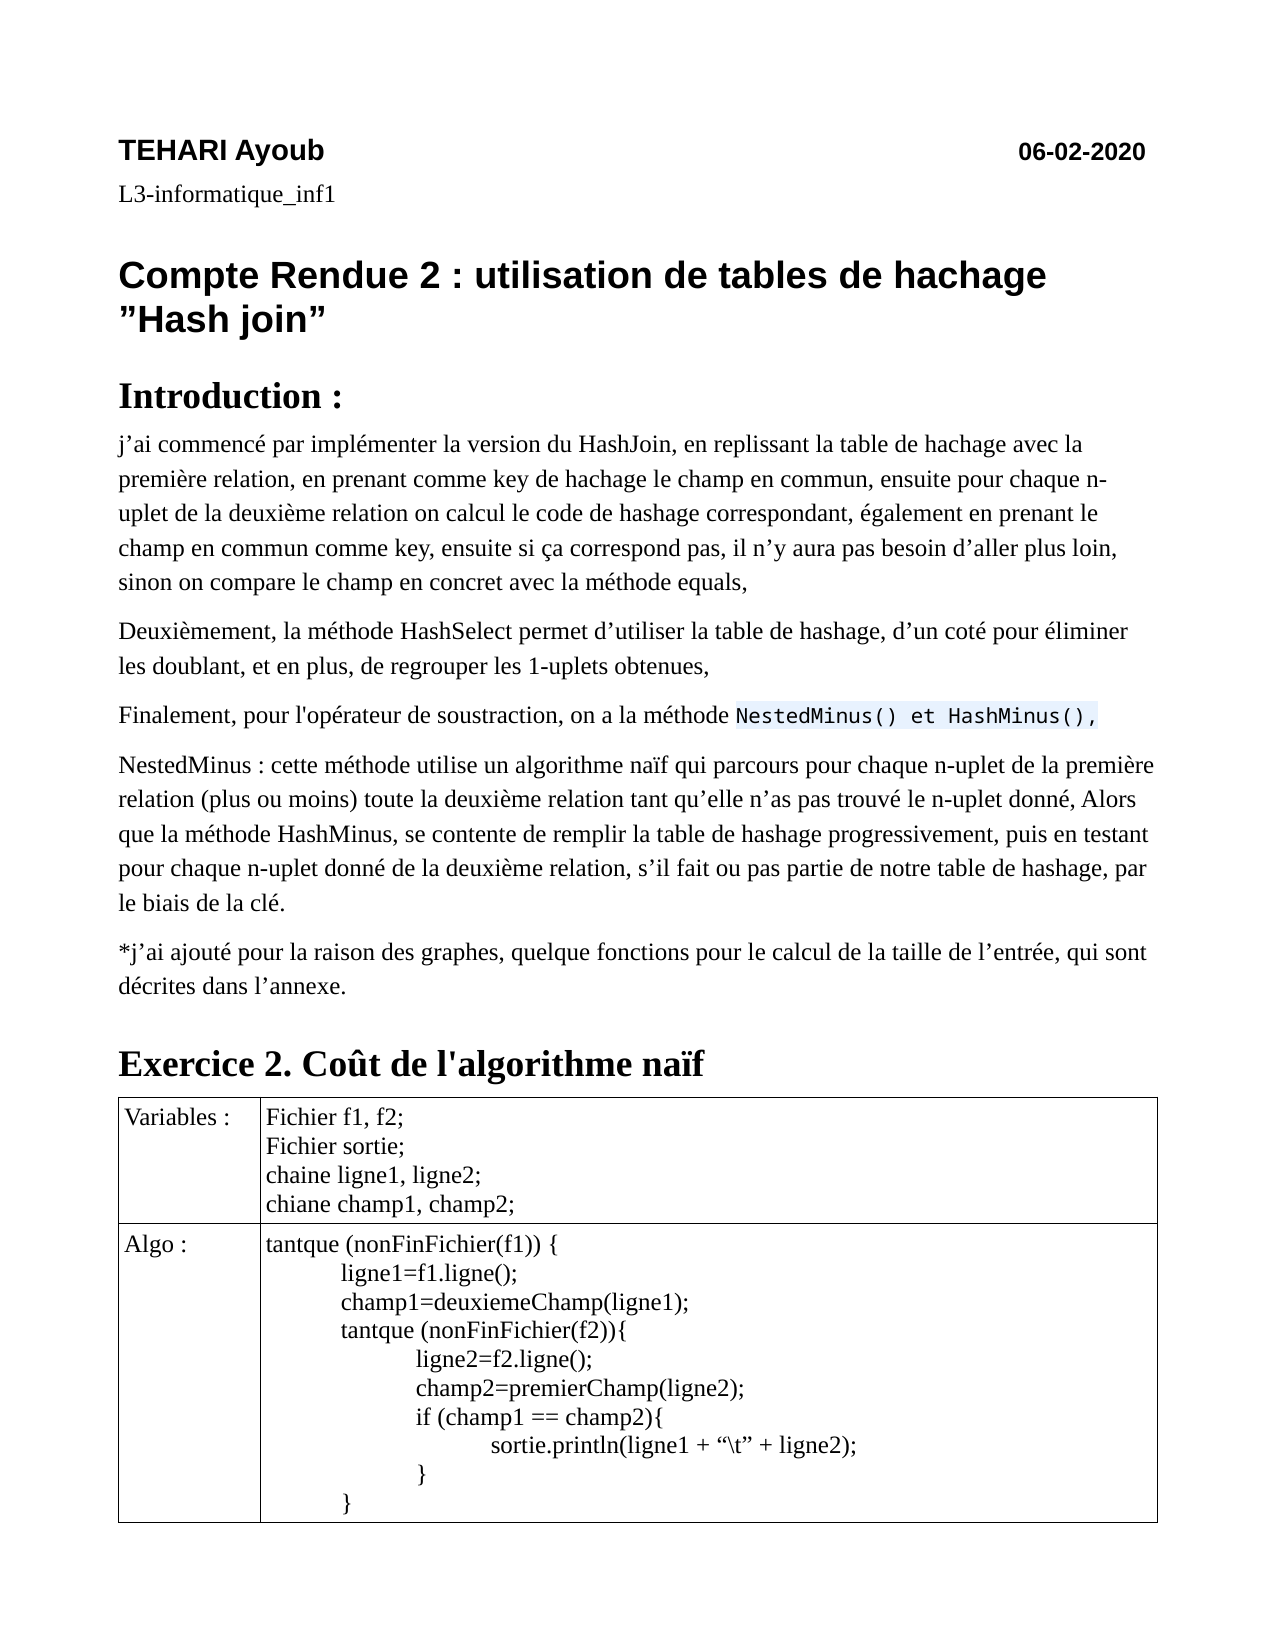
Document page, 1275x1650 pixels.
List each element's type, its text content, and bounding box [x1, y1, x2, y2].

text L3-informatique_inf1 [118, 179, 1157, 208]
table_header Fichier f1, f2; Fichier sortie; chaine ligne1, ligne2; chiane champ1, champ2; [261, 1098, 1157, 1223]
subtitle Compte Rendue 2 : utilisation de tables de hachage ”Hash join” [118, 253, 1157, 340]
table_cell Algo : [119, 1224, 260, 1522]
subtitle TEHARI Ayoub 06-02-2020 [118, 133, 1157, 166]
text *j’ai ajouté pour la raison des graphes, quelque fonctions pour le calcul de la taille de l’entrée, qui sont décrites dans l’annexe. [118, 937, 1157, 1000]
text Finalement, pour l'opérateur de soustraction, on a la méthode NestedMinus() et HashMinus(), [118, 700, 1157, 729]
subtitle Exercice 2. Coût de l'algorithme naïf [118, 1041, 1157, 1084]
text j’ai commencé par implémenter la version du HashJoin, en replissant la table de hachage avec la première relation, en prenant comme key de hachage le champ en commun, ensuite pour chaque n-uplet de la deuxième relation on calcul le code de hashage correspondant, également en prenant le champ en commun comme key, ensuite si ça correspond pas, il n’y aura pas besoin d’aller plus loin, sinon on compare le champ en concret avec la méthode equals, [118, 429, 1157, 596]
subtitle Introduction : [118, 374, 1157, 417]
table_cell tantque (nonFinFichier(f1)) { ligne1=f1.ligne(); champ1=deuxiemeChamp(ligne1); tantque (nonFinFichier(f2)){ ligne2=f2.ligne(); champ2=premierChamp(ligne2); if (champ1 == champ2){ sortie.println(ligne1 + “\t” + ligne2); } } [261, 1224, 1157, 1522]
table_header Variables : [119, 1098, 260, 1223]
text NestedMinus : cette méthode utilise un algorithme naïf qui parcours pour chaque n-uplet de la première relation (plus ou moins) toute la deuxième relation tant qu’elle n’as pas trouvé le n-uplet donné, Alors que la méthode HashMinus, se contente de remplir la table de hashage progressivement, puis en testant pour chaque n-uplet donné de la deuxième relation, s’il fait ou pas partie de notre table de hashage, par le biais de la clé. [118, 750, 1157, 916]
text Deuxièmement, la méthode HashSelect permet d’utiliser la table de hashage, d’un coté pour éliminer les doublant, et en plus, de regrouper les 1-uplets obtenues, [118, 616, 1157, 679]
